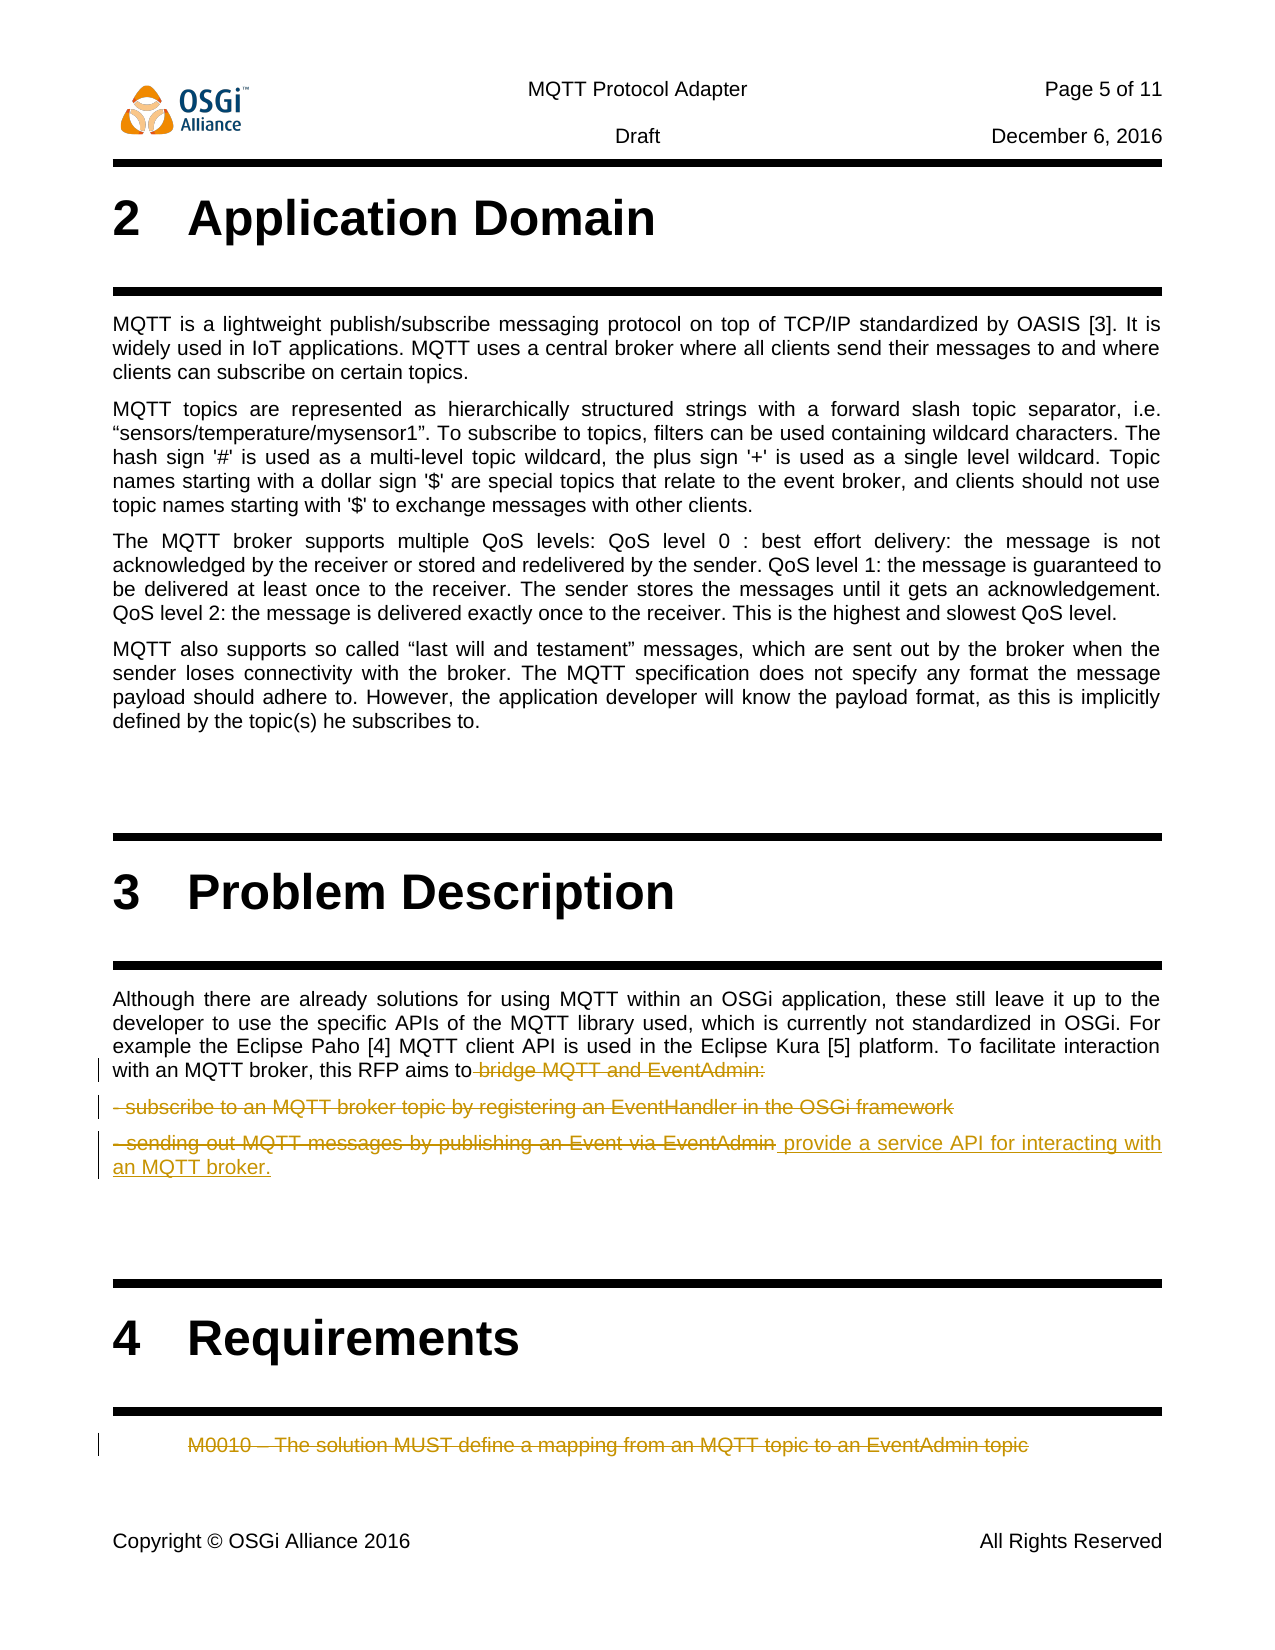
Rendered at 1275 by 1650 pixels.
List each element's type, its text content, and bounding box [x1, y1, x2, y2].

subtitle Problem Description [112, 834, 1162, 970]
subtitle Application Domain [112, 160, 1162, 296]
text MQTT topics are represented as hierarchically structured strings with a forward slash topic separator, i.e. “sensors/temperature/mysensor1”. To subscribe to topics, filters can be used containing wildcard characters. The hash sign '#' is used as a multi-level topic wildcard, the plus sign '+' is used as a single level wildcard. Topic names starting with a dollar sign '$' are special topics that relate to the event broker, and clients should not use topic names starting with '$' to exchange messages with other clients. [112, 397, 1162, 516]
text MQTT also supports so called “last will and testament” messages, which are sent out by the broker when the sender loses connectivity with the broker. The MQTT specification does not specify any format the message payload should adhere to. However, the application developer will know the payload format, as this is implicitly defined by the topic(s) he subscribes to. [112, 637, 1162, 733]
text Although there are already solutions for using MQTT within an OSGi application, these still leave it up to the developer to use the specific APIs of the MQTT library used, which is currently not standardized in OSGi. For example the Eclipse Paho [4] MQTT client API is used in the Eclipse Kura [5] platform. To facilitate interaction with an MQTT broker, this RFP aims to provide a service API for interacting with an MQTT broker. [112, 986, 1162, 1082]
subtitle Requirements [112, 1280, 1162, 1416]
text The MQTT broker supports multiple QoS levels: QoS level 0 : best effort delivery: the message is not acknowledged by the receiver or stored and redelivered by the sender. QoS level 1: the message is guaranteed to be delivered at least once to the receiver. The sender stores the messages until it gets an acknowledgement. QoS level 2: the message is delivered exactly once to the receiver. This is the highest and slowest QoS level. [112, 529, 1162, 625]
picture [113, 78, 257, 142]
text MQTT is a lightweight publish/subscribe messaging protocol on top of TCP/IP standardized by OASIS [3]. It is widely used in IoT applications. MQTT uses a central broker where all clients send their messages to and where clients can subscribe on certain topics. [112, 312, 1162, 384]
